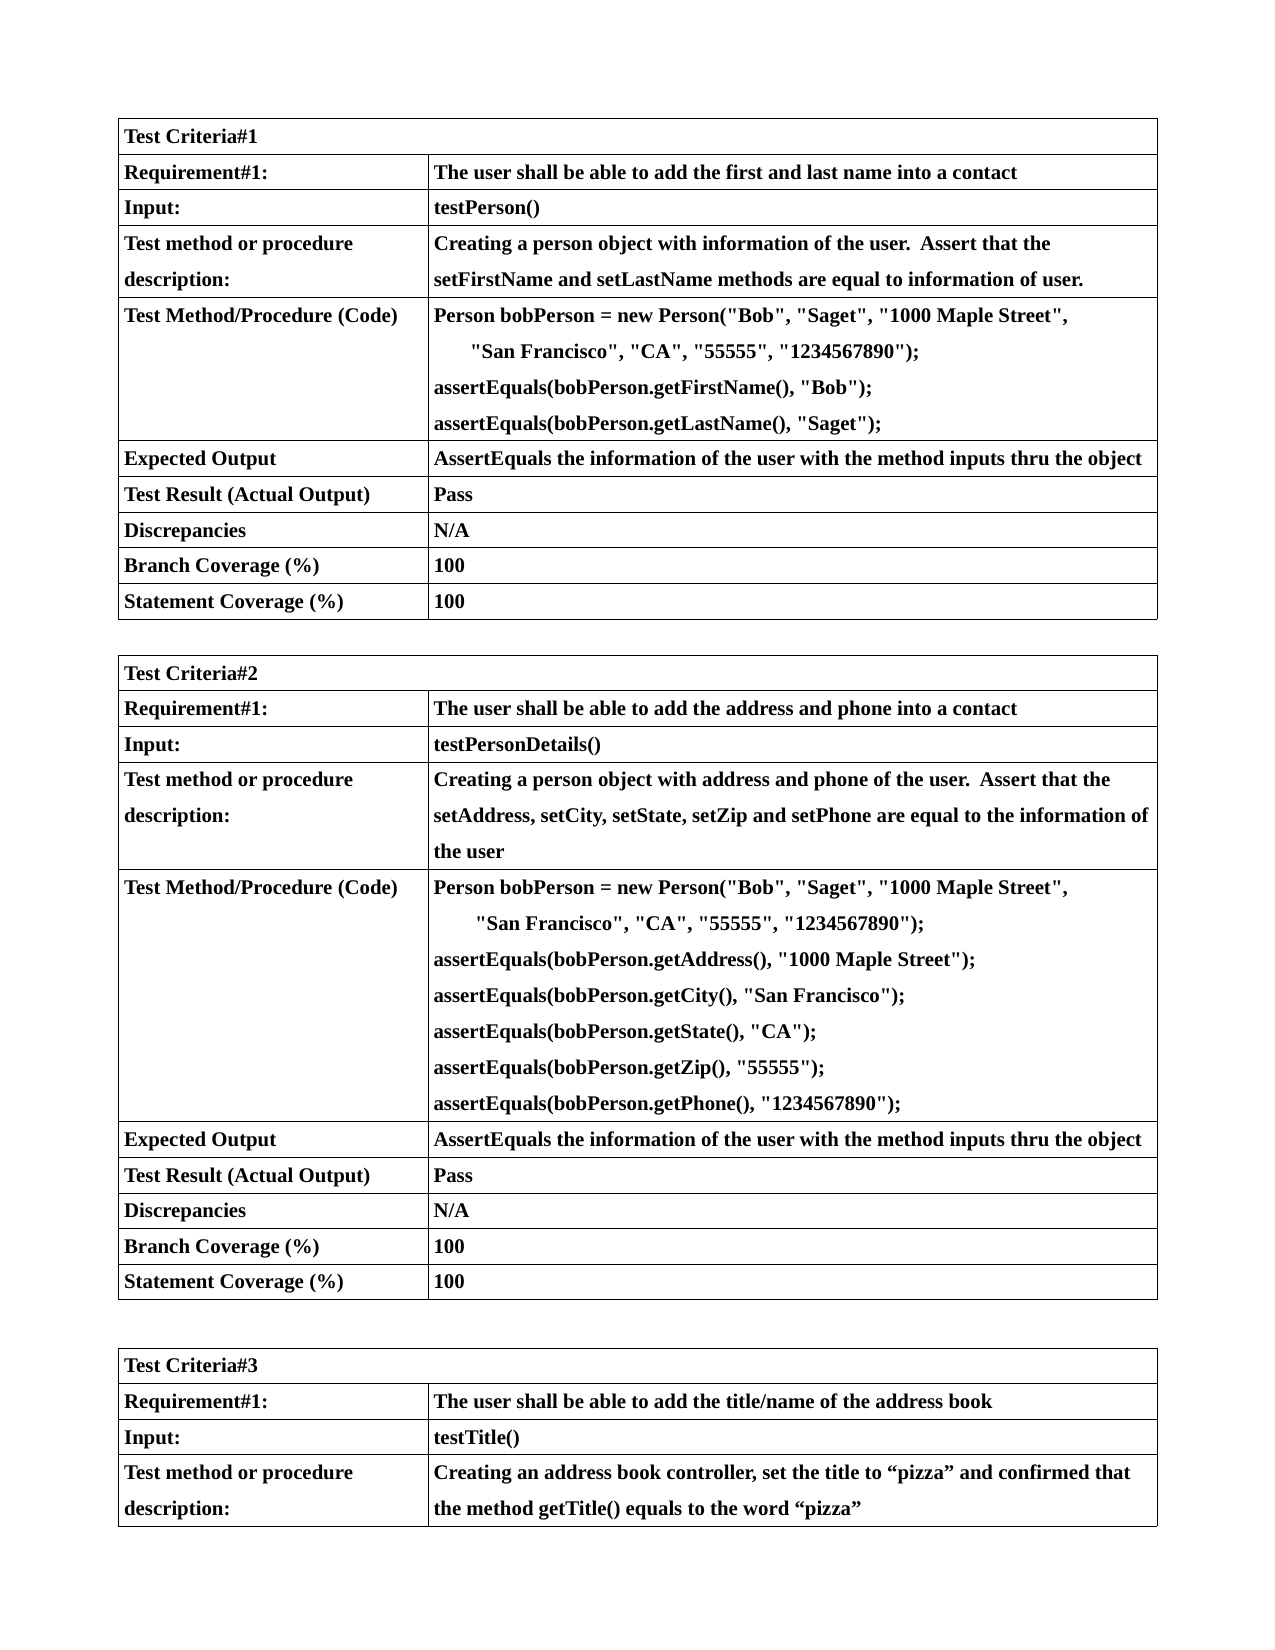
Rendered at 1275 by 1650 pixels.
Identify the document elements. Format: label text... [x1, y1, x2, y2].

table_cell 100 [429, 1229, 1157, 1264]
table_cell testPersonDetails() [429, 727, 1157, 762]
table_cell Branch Coverage (%) [119, 1229, 428, 1264]
table_cell Test Method/Procedure (Code) [119, 870, 428, 1121]
table_cell Creating a person object with information of the user. Assert that the setFirstName and setLastName methods are equal to information of user. [429, 226, 1157, 297]
table_cell testTitle() [429, 1420, 1157, 1454]
table_cell Statement Coverage (%) [119, 1265, 428, 1299]
table_cell Discrepancies [119, 513, 428, 547]
table_header Test Criteria#1 [119, 119, 1157, 154]
table_header Test Criteria#2 [119, 656, 1157, 690]
table_cell Test Result (Actual Output) [119, 477, 428, 512]
table_cell Expected Output [119, 441, 428, 476]
table_cell Person bobPerson = new Person("Bob", "Saget", "1000 Maple Street", "San Francisco", "CA", "55555", "1234567890"); assertEquals(bobPerson.getAddress(), "1000 Maple Street"); assertEquals(bobPerson.getCity(), "San Francisco"); assertEquals(bobPerson.getState(), "CA"); assertEquals(bobPerson.getZip(), "55555"); assertEquals(bobPerson.getPhone(), "1234567890"); [429, 870, 1157, 1121]
table_cell The user shall be able to add the title/name of the address book [429, 1384, 1157, 1419]
table_cell Expected Output [119, 1122, 428, 1157]
table_cell Test Result (Actual Output) [119, 1158, 428, 1192]
table_cell Pass [429, 1158, 1157, 1192]
table_cell N/A [429, 1194, 1157, 1228]
table_cell 100 [429, 584, 1157, 618]
table_cell Requirement#1: [119, 1384, 428, 1419]
table_cell Input: [119, 190, 428, 225]
table_cell Input: [119, 727, 428, 762]
table_cell Test Method/Procedure (Code) [119, 298, 428, 440]
table_cell Creating an address book controller, set the title to “pizza” and confirmed that the method getTitle() equals to the word “pizza” [429, 1455, 1157, 1526]
table_header Test Criteria#3 [119, 1349, 1157, 1383]
table_cell 100 [429, 548, 1157, 583]
table_cell The user shall be able to add the first and last name into a contact [429, 155, 1157, 189]
table_cell Creating a person object with address and phone of the user. Assert that the setAddress, setCity, setState, setZip and setPhone are equal to the information of the user [429, 763, 1157, 869]
table_cell Discrepancies [119, 1194, 428, 1228]
table_cell 100 [429, 1265, 1157, 1299]
table_cell Person bobPerson = new Person("Bob", "Saget", "1000 Maple Street", "San Francisco", "CA", "55555", "1234567890"); assertEquals(bobPerson.getFirstName(), "Bob"); assertEquals(bobPerson.getLastName(), "Saget"); [429, 298, 1157, 440]
table_cell Statement Coverage (%) [119, 584, 428, 618]
table_cell Requirement#1: [119, 691, 428, 726]
table_cell Branch Coverage (%) [119, 548, 428, 583]
table_cell Test method or procedure description: [119, 1455, 428, 1526]
table_cell Pass [429, 477, 1157, 512]
table_cell Input: [119, 1420, 428, 1454]
table_cell Test method or procedure description: [119, 763, 428, 869]
table_cell N/A [429, 513, 1157, 547]
table_cell AssertEquals the information of the user with the method inputs thru the object [429, 1122, 1157, 1157]
table_cell The user shall be able to add the address and phone into a contact [429, 691, 1157, 726]
table_cell testPerson() [429, 190, 1157, 225]
table_cell Test method or procedure description: [119, 226, 428, 297]
table_cell Requirement#1: [119, 155, 428, 189]
table_cell AssertEquals the information of the user with the method inputs thru the object [429, 441, 1157, 476]
